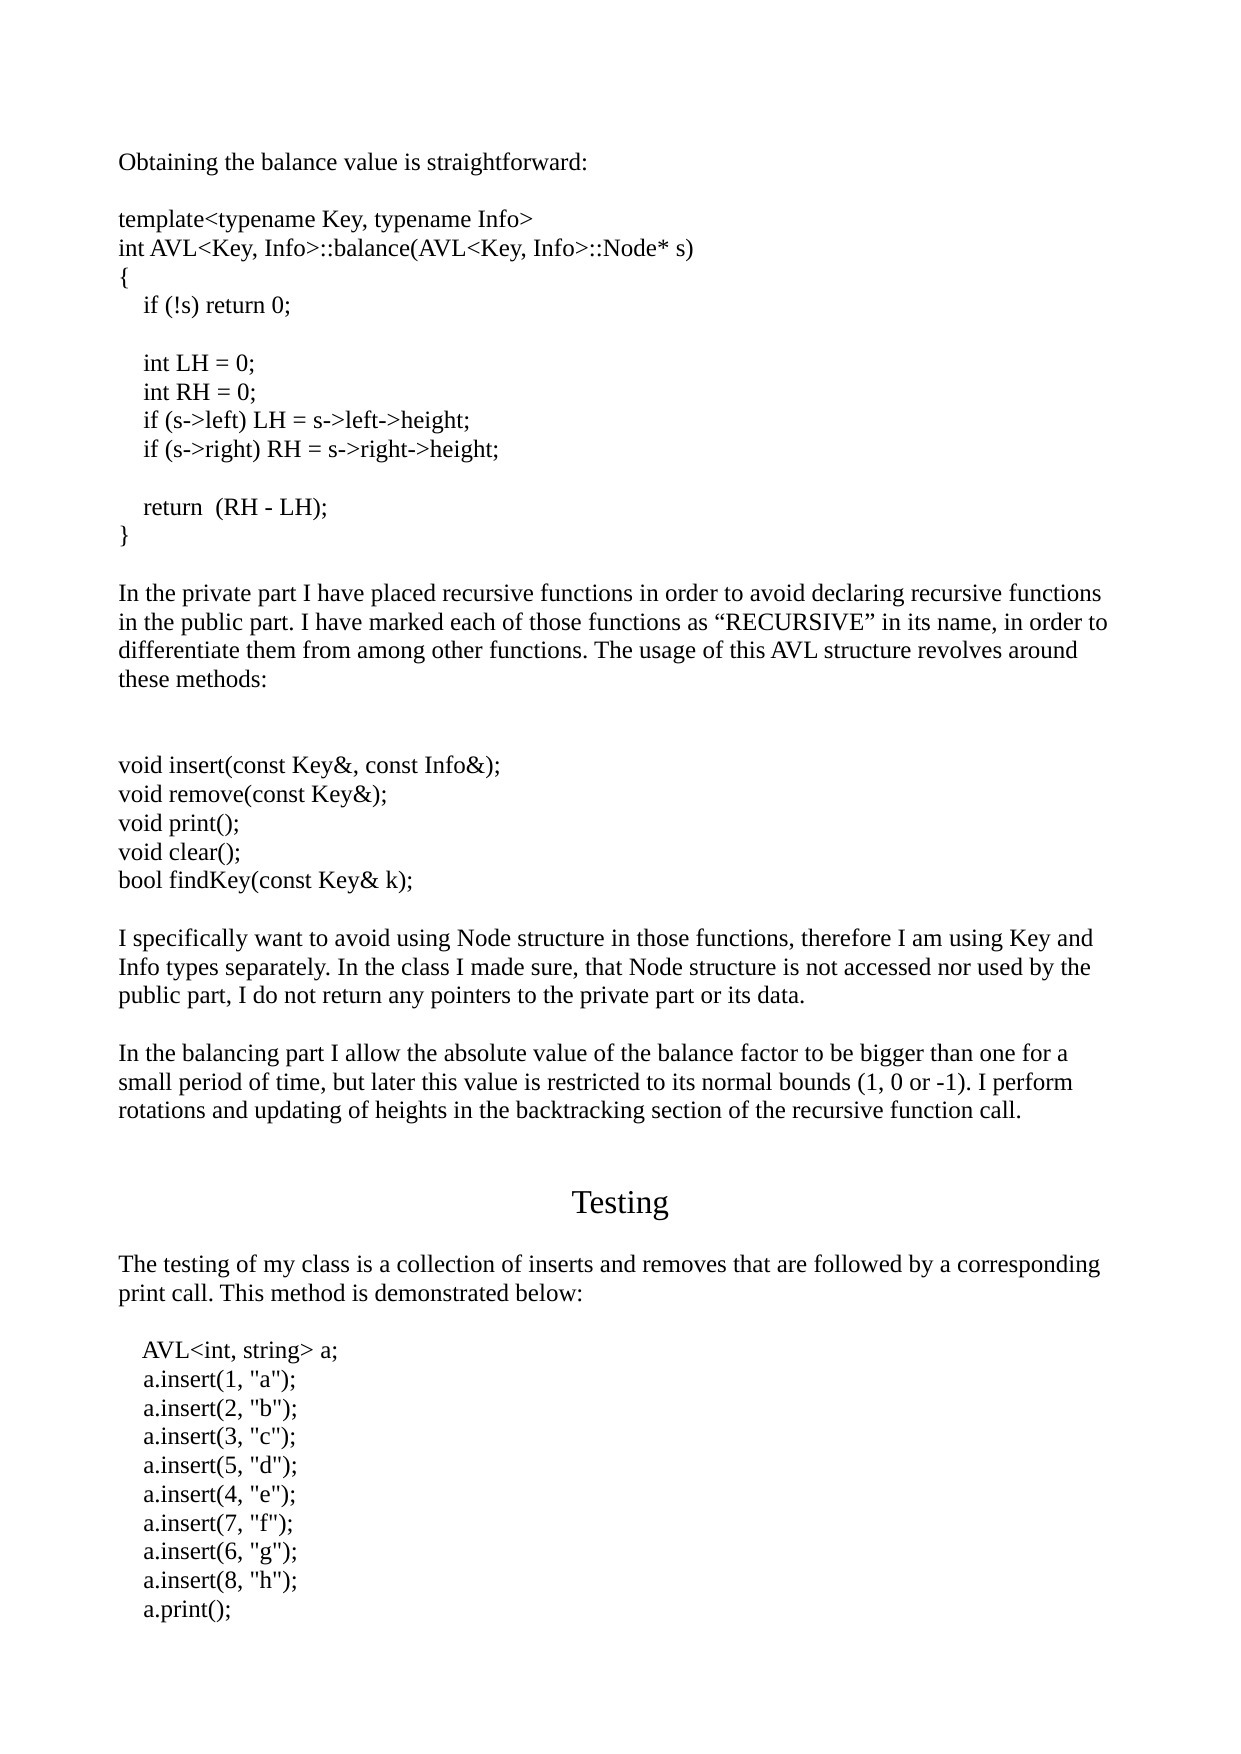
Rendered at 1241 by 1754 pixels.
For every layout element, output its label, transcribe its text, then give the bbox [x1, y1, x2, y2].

text int AVL<Key, Info>::balance(AVL<Key, Info>::Node* s) [118, 233, 1122, 262]
text bool findKey(const Key& k); [118, 866, 1122, 894]
text Testing [118, 1182, 1122, 1220]
text if (s->left) LH = s->left->height; [118, 406, 1122, 434]
text a.insert(6, "g"); [118, 1536, 1122, 1565]
text { [118, 262, 1122, 291]
text In the balancing part I allow the absolute value of the balance factor to be bigger than one for a small period of time, but later this value is restricted to its normal bounds (1, 0 or -1). I perform rotations and updating of heights in the backtracking section of the recursive function call. [118, 1038, 1122, 1124]
text a.insert(3, "c"); [118, 1421, 1122, 1450]
text int LH = 0; [118, 348, 1122, 377]
text void remove(const Key&); [118, 779, 1122, 808]
text AVL<int, string> a; [118, 1335, 1122, 1364]
text Obtaining the balance value is straightforward: [118, 147, 1122, 176]
text a.insert(1, "a"); [118, 1364, 1122, 1393]
text In the private part I have placed recursive functions in order to avoid declaring recursive functions in the public part. I have marked each of those functions as “RECURSIVE” in its name, in order to differentiate them from among other functions. The usage of this AVL structure revolves around these methods: [118, 578, 1122, 693]
text if (s->right) RH = s->right->height; [118, 434, 1122, 463]
text a.insert(4, "e"); [118, 1479, 1122, 1508]
text return (RH - LH); [118, 492, 1122, 521]
text void insert(const Key&, const Info&); [118, 751, 1122, 779]
text a.insert(7, "f"); [118, 1508, 1122, 1536]
text void clear(); [118, 837, 1122, 866]
text template<typename Key, typename Info> [118, 204, 1122, 233]
text I specifically want to avoid using Node structure in those functions, therefore I am using Key and Info types separately. In the class I made sure, that Node structure is not accessed nor used by the public part, I do not return any pointers to the private part or its data. [118, 923, 1122, 1009]
text int RH = 0; [118, 377, 1122, 406]
text a.insert(8, "h"); [118, 1565, 1122, 1594]
text a.insert(5, "d"); [118, 1450, 1122, 1479]
text a.print(); [118, 1594, 1122, 1623]
text a.insert(2, "b"); [118, 1393, 1122, 1421]
text void print(); [118, 808, 1122, 837]
text The testing of my class is a collection of inserts and removes that are followed by a corresponding print call. This method is demonstrated below: [118, 1249, 1122, 1306]
text } [118, 521, 1122, 549]
text if (!s) return 0; [118, 291, 1122, 319]
